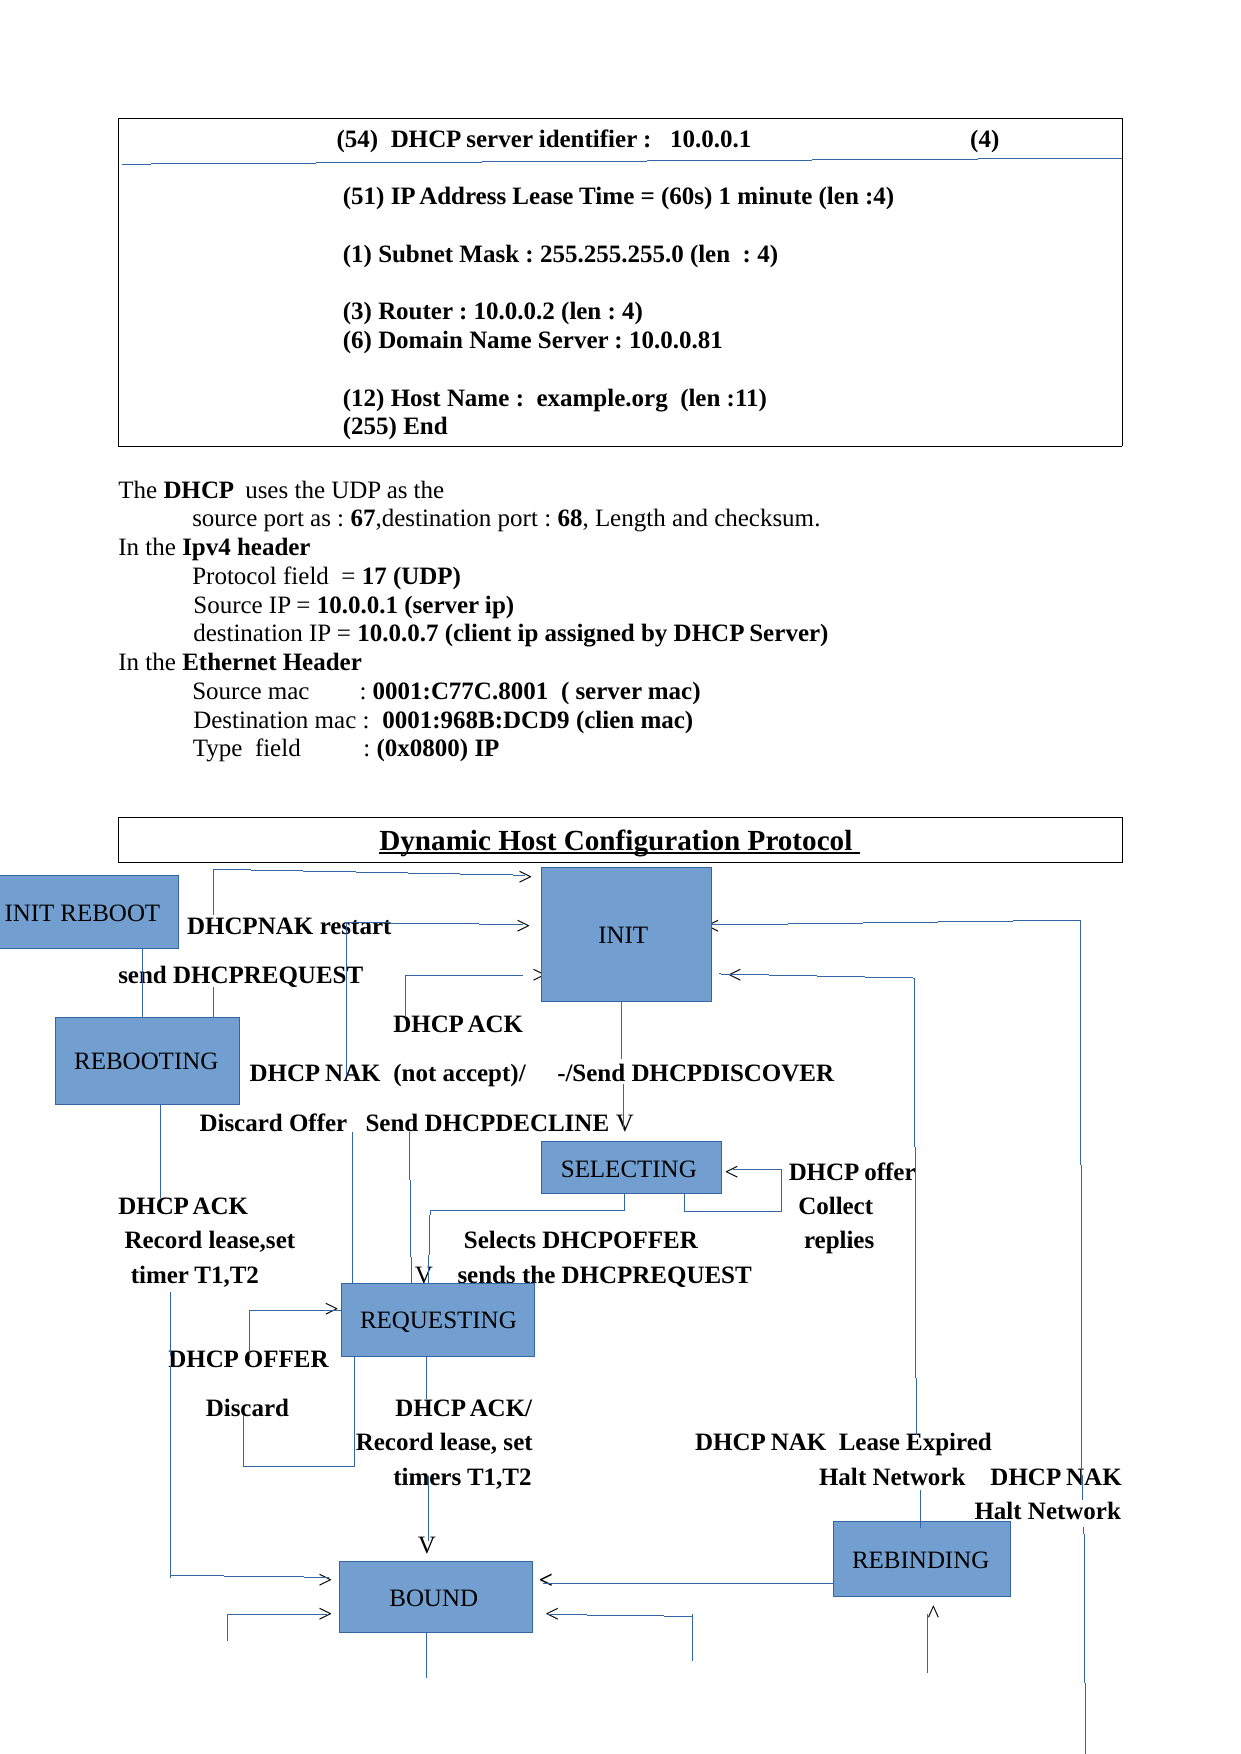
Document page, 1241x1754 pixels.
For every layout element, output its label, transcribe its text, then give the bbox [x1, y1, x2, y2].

text < ^ [533, 1599, 1084, 1628]
text [1085, 1565, 1122, 1594]
text timers T1,T2 Halt Network DHCP NAK [118, 1462, 170, 1490]
text timer T1,T2 V sends the DHCPREQUEST [1082, 1260, 1122, 1289]
text [1011, 1565, 1084, 1594]
table_header (54) DHCP server identifier : 10.0.0.1 (4) (51) IP Address Lease Time = (60s) 1 minute (len :4) (1) Subnet Mask : 255.255.255.0 (len : 4) (3) Router : 10.0.0.2 (len : 4) (6) Domain Name Server : 10.0.0.81 (12) Host Name : example.org (len :11) (255) End [119, 119, 1122, 446]
text destination IP = 10.0.0.7 (client ip assigned by DHCP Server) [118, 618, 1122, 647]
text [1082, 1294, 1122, 1323]
text Destination mac : 0001:968B:DCD9 (clien mac) [118, 705, 1122, 733]
text timer T1,T2 V sends the DHCPREQUEST [118, 1260, 352, 1289]
text [355, 1357, 426, 1372]
text Type field : (0x0800) IP [118, 733, 1122, 762]
text DHCP NAK (not accept)/ -/Send DHCPDISCOVER [240, 1058, 914, 1087]
text > [118, 1565, 339, 1594]
text > [118, 1599, 339, 1628]
text send DHCPREQUEST > < [712, 960, 1080, 989]
text [118, 1294, 170, 1323]
text DHCP OFFER [171, 1344, 354, 1372]
text [1081, 1108, 1122, 1136]
text [916, 1344, 1081, 1372]
text [916, 1294, 1081, 1323]
text [1082, 1393, 1122, 1421]
text [1082, 1427, 1122, 1456]
text In the Ethernet Header [118, 647, 1122, 676]
text [353, 1226, 410, 1254]
text [118, 1108, 160, 1136]
text [118, 1531, 170, 1559]
text [171, 1427, 243, 1456]
text [161, 1157, 352, 1185]
text [1081, 1009, 1122, 1038]
text < [533, 1565, 833, 1594]
text [429, 1496, 920, 1525]
text The DHCP uses the UDP as the [118, 475, 1122, 503]
text [143, 1009, 213, 1017]
text [915, 1108, 1080, 1136]
text [353, 1191, 410, 1220]
text timer T1,T2 V sends the DHCPREQUEST [429, 1260, 915, 1289]
text [118, 1344, 171, 1372]
text Halt Network [921, 1496, 1122, 1525]
text > [171, 1294, 341, 1323]
text send DHCPREQUEST > < [118, 960, 142, 989]
text [1082, 1226, 1122, 1254]
text [915, 1009, 1080, 1038]
text V [171, 1531, 833, 1559]
text [916, 1226, 1081, 1254]
text [1082, 1191, 1122, 1220]
text timers T1,T2 Halt Network DHCP NAK [171, 1462, 1082, 1490]
text DHCP ACK [347, 1009, 621, 1038]
text [1081, 1058, 1122, 1087]
text [535, 1294, 915, 1323]
text [118, 1427, 170, 1456]
text [1082, 1344, 1122, 1372]
text [1085, 1599, 1122, 1628]
text [118, 1157, 160, 1185]
text Protocol field = 17 (UDP) [118, 561, 1122, 590]
text Source IP = 10.0.0.1 (server ip) [118, 590, 1122, 618]
text send DHCPREQUEST > < [347, 960, 541, 989]
text DHCPNAK restart > < [712, 911, 1122, 940]
text Discard Offer Send DHCPDECLINE V [161, 1108, 914, 1136]
table_header Dynamic Host Configuration Protocol [119, 818, 1122, 862]
text > [118, 863, 1122, 891]
text Discard [171, 1393, 354, 1421]
text Selects DHCPOFFER replies [430, 1226, 915, 1254]
text [622, 1009, 914, 1038]
text [118, 1009, 142, 1017]
text timer T1,T2 V sends the DHCPREQUEST [916, 1260, 1081, 1289]
text Source mac : 0001:C77C.8001 ( server mac) [118, 676, 1122, 705]
text timer T1,T2 V sends the DHCPREQUEST [353, 1260, 411, 1283]
text In the Ipv4 header [118, 532, 1122, 561]
text send DHCPREQUEST > < [143, 960, 346, 989]
text [171, 1496, 428, 1525]
text [214, 1009, 346, 1038]
text [916, 1191, 1081, 1220]
text [353, 1157, 541, 1185]
text DHCPNAK restart > < [179, 911, 541, 940]
text [1011, 1531, 1122, 1559]
text [118, 1496, 170, 1525]
text Record lease, set DHCP NAK Lease Expired [355, 1427, 1081, 1456]
text [427, 1344, 915, 1372]
text send DHCPREQUEST > < [1081, 960, 1122, 989]
text DHCP ACK [118, 1191, 352, 1220]
text DHCP ACK/ [355, 1393, 916, 1421]
text [915, 1058, 1080, 1087]
text [118, 1393, 170, 1421]
text < DHCP offer [722, 1157, 915, 1185]
text [917, 1393, 1081, 1421]
text Record lease,set [118, 1226, 352, 1254]
text [916, 1157, 1122, 1185]
text timers T1,T2 Halt Network DHCP NAK [1082, 1462, 1122, 1490]
text Collect [411, 1191, 915, 1220]
text [244, 1427, 354, 1456]
text source port as : 67,destination port : 68, Length and checksum. [118, 503, 1122, 532]
